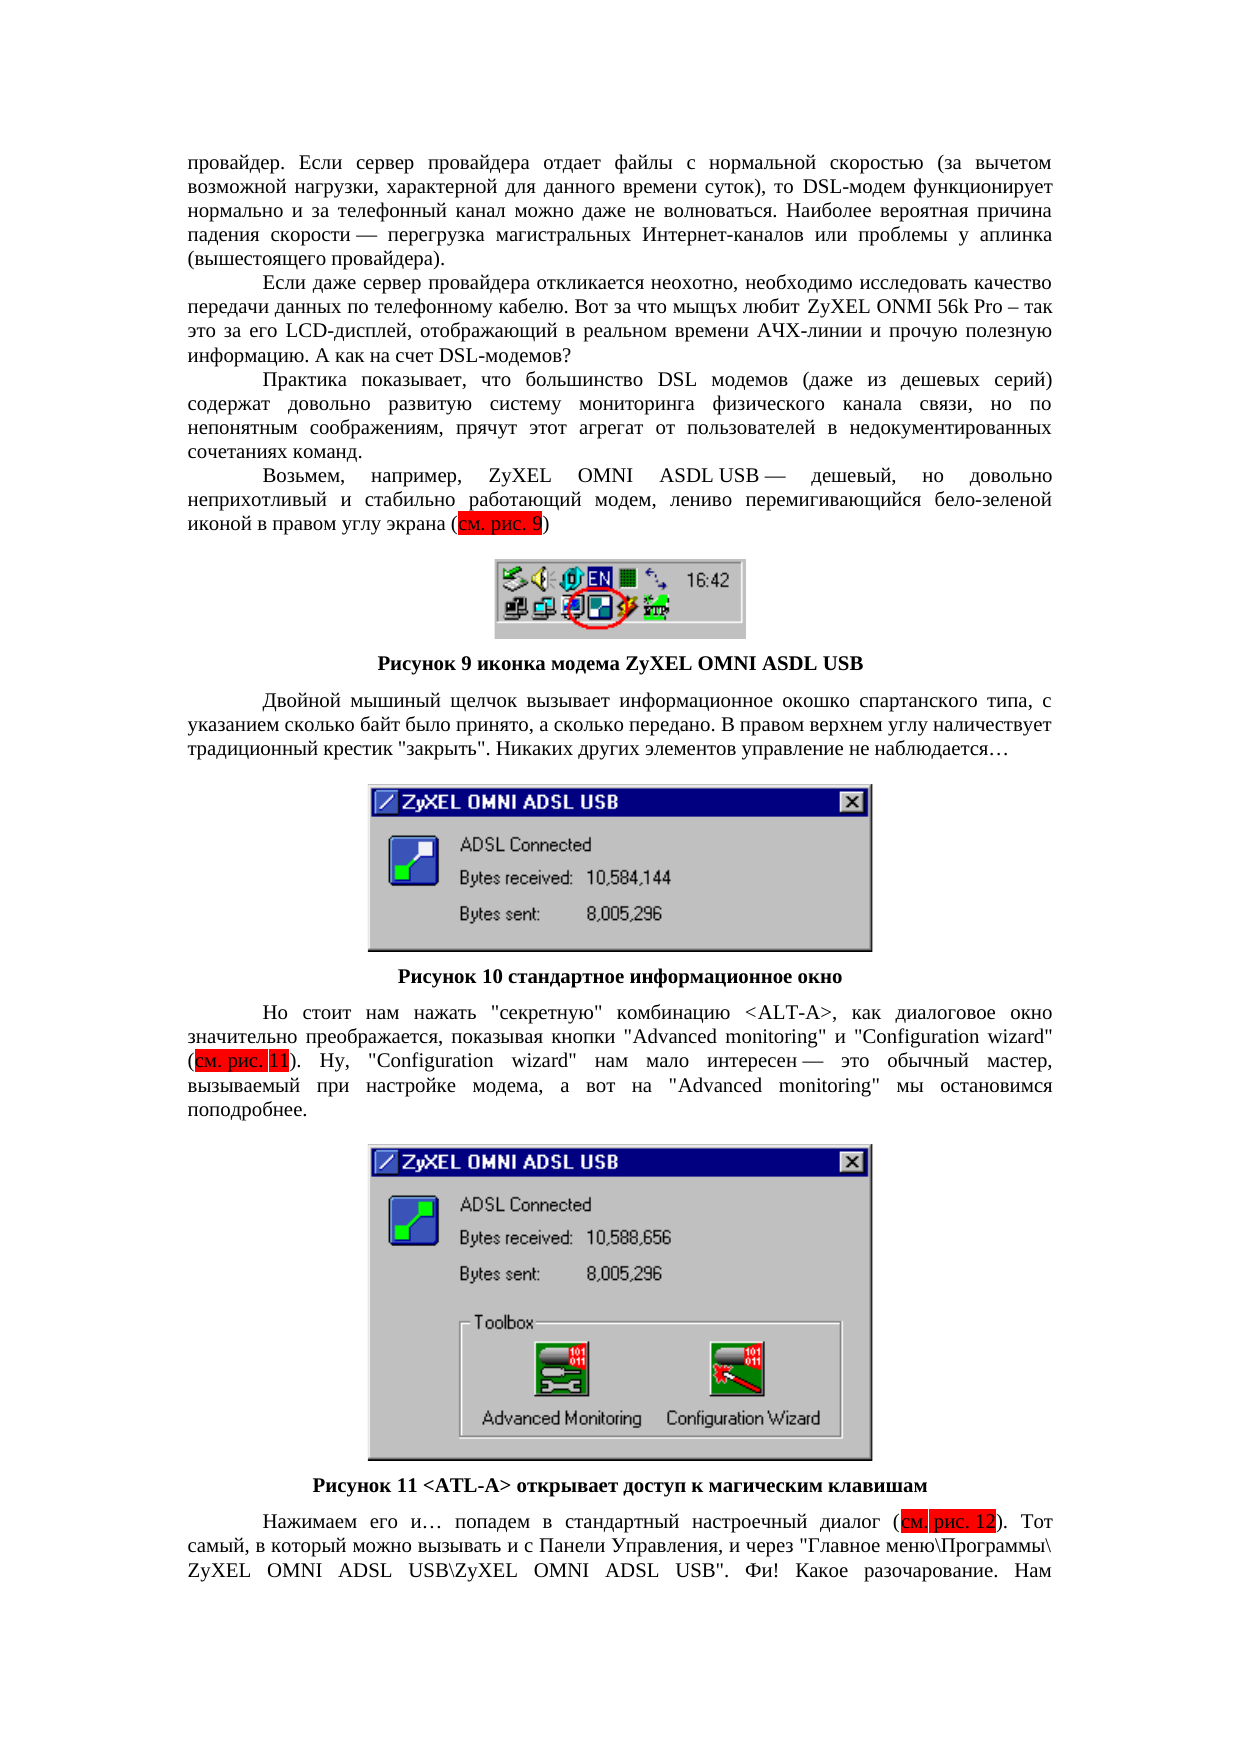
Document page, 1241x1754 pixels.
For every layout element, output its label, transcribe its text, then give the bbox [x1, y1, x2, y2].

text Рисунок 11 <ATL-A> открывает доступ к магическим клавишам [187, 1473, 1053, 1497]
text Рисунок 9 иконка модема ZyXEL OMNI ASDL USB [187, 651, 1053, 675]
text Рисунок 10 стандартное информационное окно [187, 964, 1053, 988]
text Возьмем, например, ZyXEL OMNI ASDL USB — дешевый, но довольно неприхотливый и стабильно работающий модем, лениво перемигивающийся бело-зеленой иконой в правом углу экрана (см. рис. 9) [187, 463, 1053, 535]
text Практика показывает, что большинство DSL модемов (даже из дешевых серий) содержат довольно развитую систему мониторинга физического канала связи, но по непонятным соображениям, прячут этот агрегат от пользователей в недокументированных сочетаниях команд. [187, 367, 1053, 463]
text Если даже сервер провайдера откликается неохотно, необходимо исследовать качество передачи данных по телефонному кабелю. Вот за что мыщъх любит ZyXEL ONMI 56k Pro – так это за его LCD-дисплей, отображающий в реальном времени АЧХ-линии и прочую полезную информацию. А как на счет DSL-модемов? [187, 270, 1053, 367]
picture [367, 1144, 873, 1461]
picture [367, 784, 873, 952]
text Нажимаем его и… попадем в стандартный настроечный диалог (см. рис. 12). Тот самый, в который можно вызывать и с Панели Управления, и через "Главное меню\Программы\ZyXEL OMNI ADSL USB\ZyXEL OMNI ADSL USB". Фи! Какое разочарование. Нам [187, 1509, 1053, 1582]
text Двойной мышиный щелчок вызывает информационное окошко спартанского типа, с указанием сколько байт было принято, а сколько передано. В правом верхнем углу наличествует традиционный крестик "закрыть". Никаких других элементов управление не наблюдается… [187, 688, 1053, 760]
picture [494, 559, 746, 639]
text Но стоит нам нажать "секретную" комбинацию <ALT-A>, как диалоговое окно значительно преображается, показывая кнопки "Advanced monitoring" и "Configuration wizard" (см. рис. 11). Ну, "Configuration wizard" нам мало интересен — это обычный мастер, вызываемый при настройке модема, а вот на "Advanced monitoring" мы остановимся поподробнее. [187, 1000, 1053, 1121]
text провайдер. Если сервер провайдера отдает файлы с нормальной скоростью (за вычетом возможной нагрузки, характерной для данного времени суток), то DSL-модем функционирует нормально и за телефонный канал можно даже не волноваться. Наиболее вероятная причина падения скорости — перегрузка магистральных Интернет-каналов или проблемы у аплинка (вышестоящего провайдера). [187, 150, 1053, 270]
